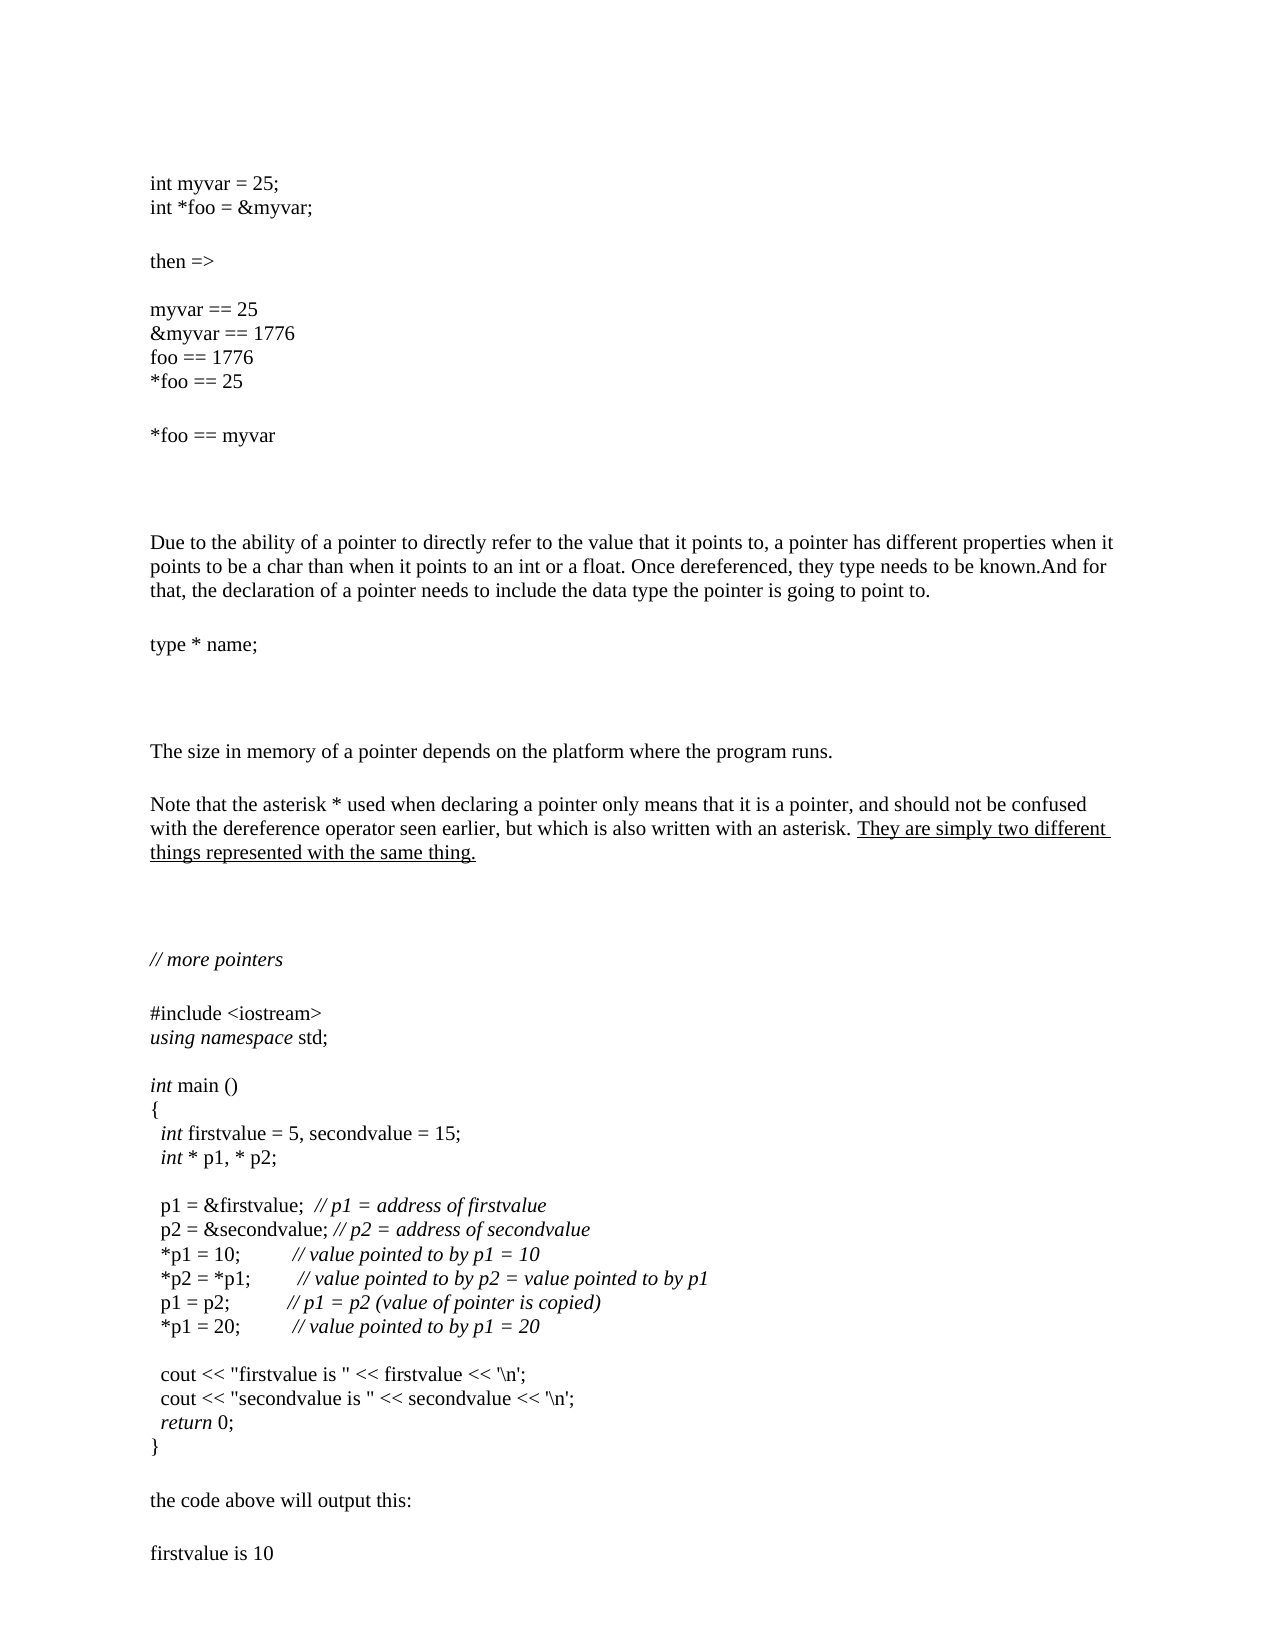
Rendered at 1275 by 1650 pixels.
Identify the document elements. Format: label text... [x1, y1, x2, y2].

text Due to the ability of a pointer to directly refer to the value that it points to, a pointer has different properties when it points to be a char than when it points to an int or a float. Once dereferenced, they type needs to be known.And for that, the declaration of a pointer needs to include the data type the pointer is going to point to. [150, 530, 1125, 602]
text int firstvalue = 5, secondvalue = 15; [150, 1121, 1125, 1145]
text int *foo = &myvar; [150, 195, 1125, 219]
text &myvar == 1776 [150, 321, 1125, 345]
text int main () [150, 1073, 1125, 1097]
text The size in memory of a pointer depends on the platform where the program runs. [150, 738, 1125, 763]
text *foo == myvar [150, 423, 1125, 447]
text *p1 = 10; // value pointed to by p1 = 10 [150, 1241, 1125, 1266]
text } [150, 1434, 1125, 1458]
text the code above will output this: [150, 1487, 1125, 1512]
text #include <iostream> [150, 1001, 1125, 1025]
text p2 = &secondvalue; // p2 = address of secondvalue [150, 1217, 1125, 1241]
text *p2 = *p1; // value pointed to by p2 = value pointed to by p1 [150, 1266, 1125, 1289]
text then => [150, 249, 1125, 273]
text int myvar = 25; [150, 171, 1125, 195]
text { [150, 1097, 1125, 1121]
text *p1 = 20; // value pointed to by p1 = 20 [150, 1314, 1125, 1338]
text firstvalue is 10 [150, 1541, 1125, 1565]
text using namespace std; [150, 1025, 1125, 1049]
text p1 = &firstvalue; // p1 = address of firstvalue [150, 1193, 1125, 1217]
text int * p1, * p2; [150, 1145, 1125, 1169]
text type * name; [150, 631, 1125, 656]
text return 0; [150, 1410, 1125, 1434]
text p1 = p2; // p1 = p2 (value of pointer is copied) [150, 1289, 1125, 1314]
text foo == 1776 [150, 345, 1125, 369]
text myvar == 25 [150, 297, 1125, 321]
text cout << "firstvalue is " << firstvalue << '\n'; [150, 1362, 1125, 1386]
text Note that the asterisk * used when declaring a pointer only means that it is a pointer, and should not be confused with the dereference operator seen earlier, but which is also written with an asterisk. They are simply two different things represented with the same thing. [150, 792, 1125, 864]
text cout << "secondvalue is " << secondvalue << '\n'; [150, 1386, 1125, 1410]
text // more pointers [150, 947, 1125, 971]
text *foo == 25 [150, 369, 1125, 393]
